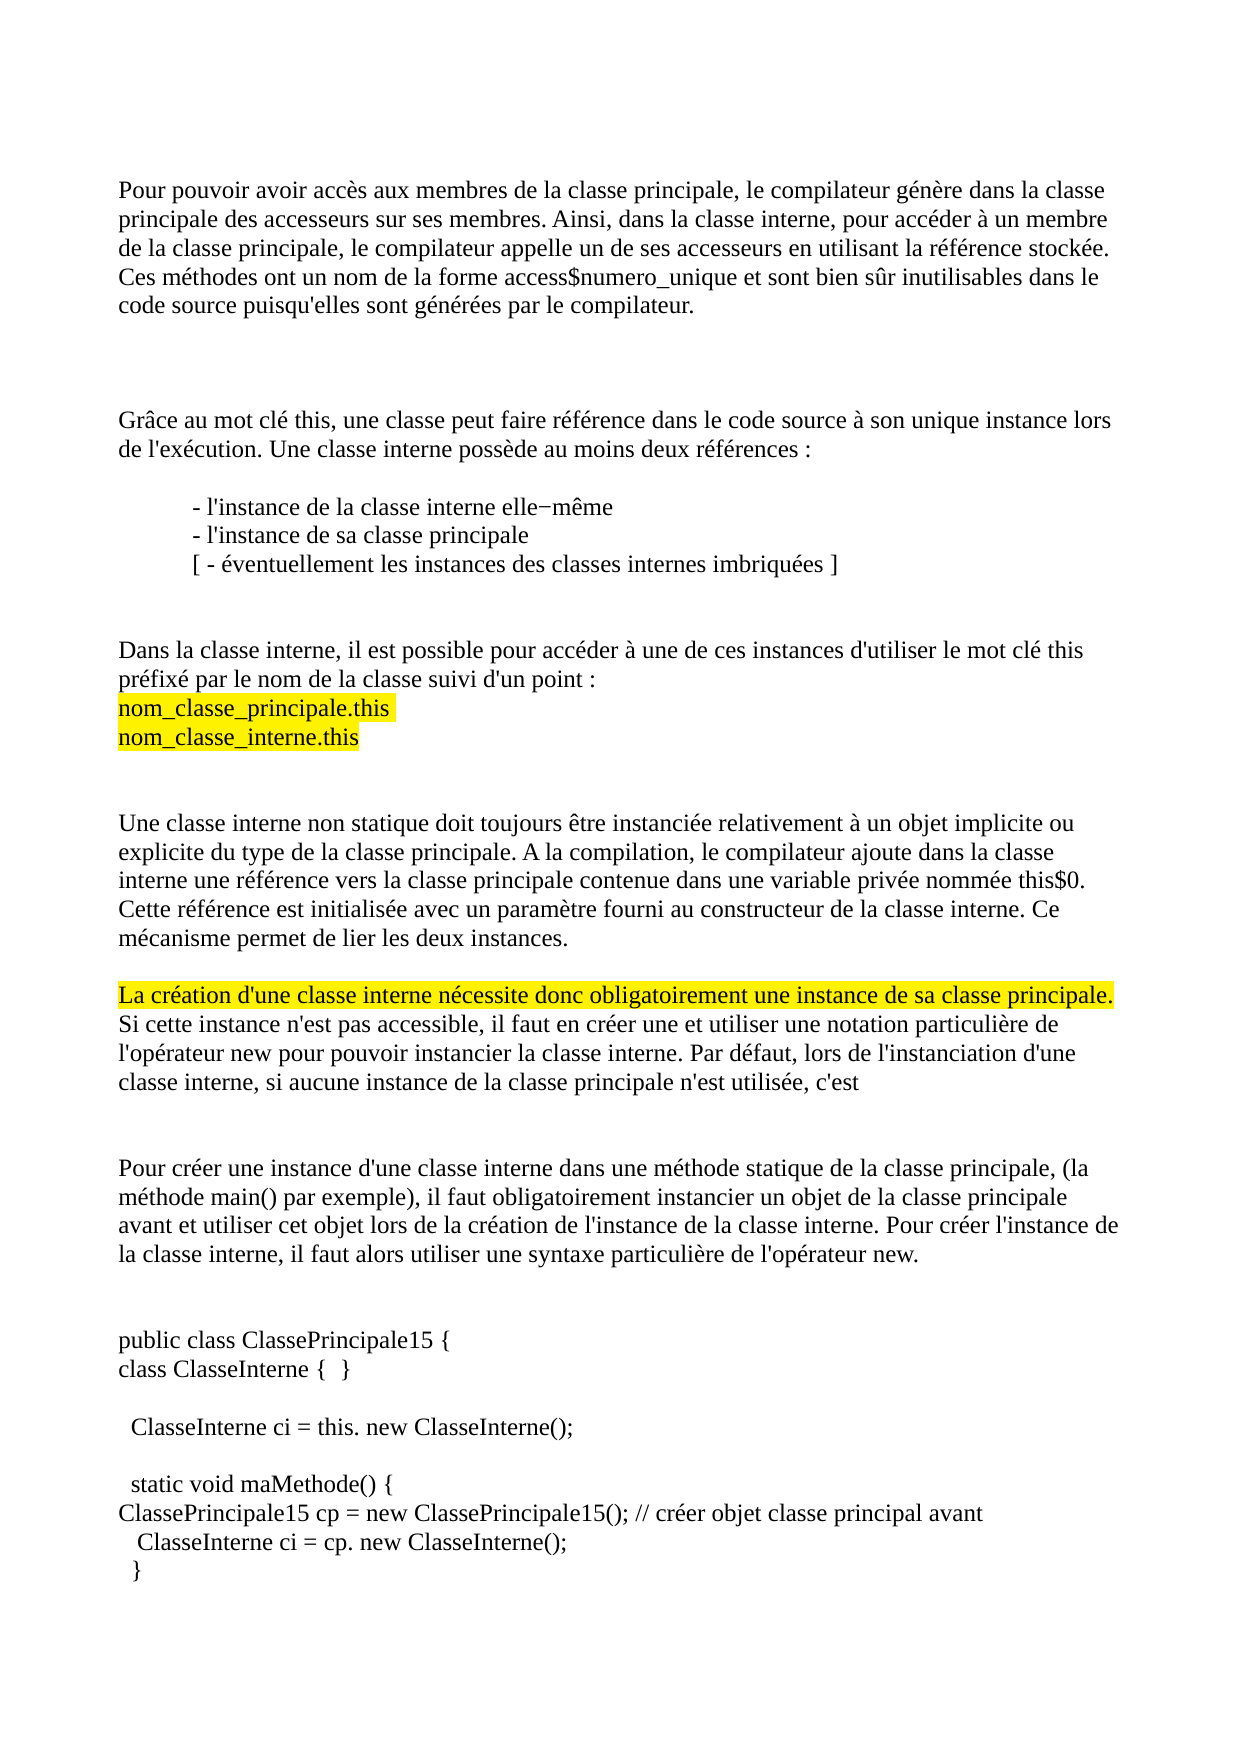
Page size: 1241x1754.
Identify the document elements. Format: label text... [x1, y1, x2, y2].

text public class ClassePrincipale15 { [118, 1326, 1122, 1354]
text nom_classe_principale.this [118, 693, 1122, 722]
text Grâce au mot clé this, une classe peut faire référence dans le code source à son unique instance lors de l'exécution. Une classe interne possède au moins deux références : [118, 406, 1122, 463]
text La création d'une classe interne nécessite donc obligatoirement une instance de sa classe principale. Si cette instance n'est pas accessible, il faut en créer une et utiliser une notation particulière de l'opérateur new pour pouvoir instancier la classe interne. Par défaut, lors de l'instanciation d'une classe interne, si aucune instance de la classe principale n'est utilisée, c'est [118, 981, 1122, 1096]
text } [118, 1556, 1122, 1584]
text Pour pouvoir avoir accès aux membres de la classe principale, le compilateur génère dans la classe principale des accesseurs sur ses membres. Ainsi, dans la classe interne, pour accéder à un membre de la classe principale, le compilateur appelle un de ses accesseurs en utilisant la référence stockée. Ces méthodes ont un nom de la forme access$numero_unique et sont bien sûr inutilisables dans le code source puisqu'elles sont générées par le compilateur. [118, 176, 1122, 319]
text - l'instance de sa classe principale [118, 521, 1122, 549]
text - l'instance de la classe interne elle−même [118, 492, 1122, 521]
text ClasseInterne ci = cp. new ClasseInterne(); [118, 1527, 1122, 1556]
text class ClasseInterne { } [118, 1354, 1122, 1383]
text static void maMethode() { [118, 1469, 1122, 1498]
text nom_classe_interne.this [118, 722, 1122, 751]
text [ - éventuellement les instances des classes internes imbriquées ] [118, 549, 1122, 578]
text Une classe interne non statique doit toujours être instanciée relativement à un objet implicite ou explicite du type de la classe principale. A la compilation, le compilateur ajoute dans la classe interne une référence vers la classe principale contenue dans une variable privée nommée this$0. Cette référence est initialisée avec un paramètre fourni au constructeur de la classe interne. Ce mécanisme permet de lier les deux instances. [118, 808, 1122, 952]
text Dans la classe interne, il est possible pour accéder à une de ces instances d'utiliser le mot clé this préfixé par le nom de la classe suivi d'un point : [118, 636, 1122, 693]
text ClassePrincipale15 cp = new ClassePrincipale15(); // créer objet classe principal avant [118, 1498, 1122, 1527]
text ClasseInterne ci = this. new ClasseInterne(); [118, 1412, 1122, 1441]
text Pour créer une instance d'une classe interne dans une méthode statique de la classe principale, (la méthode main() par exemple), il faut obligatoirement instancier un objet de la classe principale avant et utiliser cet objet lors de la création de l'instance de la classe interne. Pour créer l'instance de la classe interne, il faut alors utiliser une syntaxe particulière de l'opérateur new. [118, 1153, 1122, 1268]
